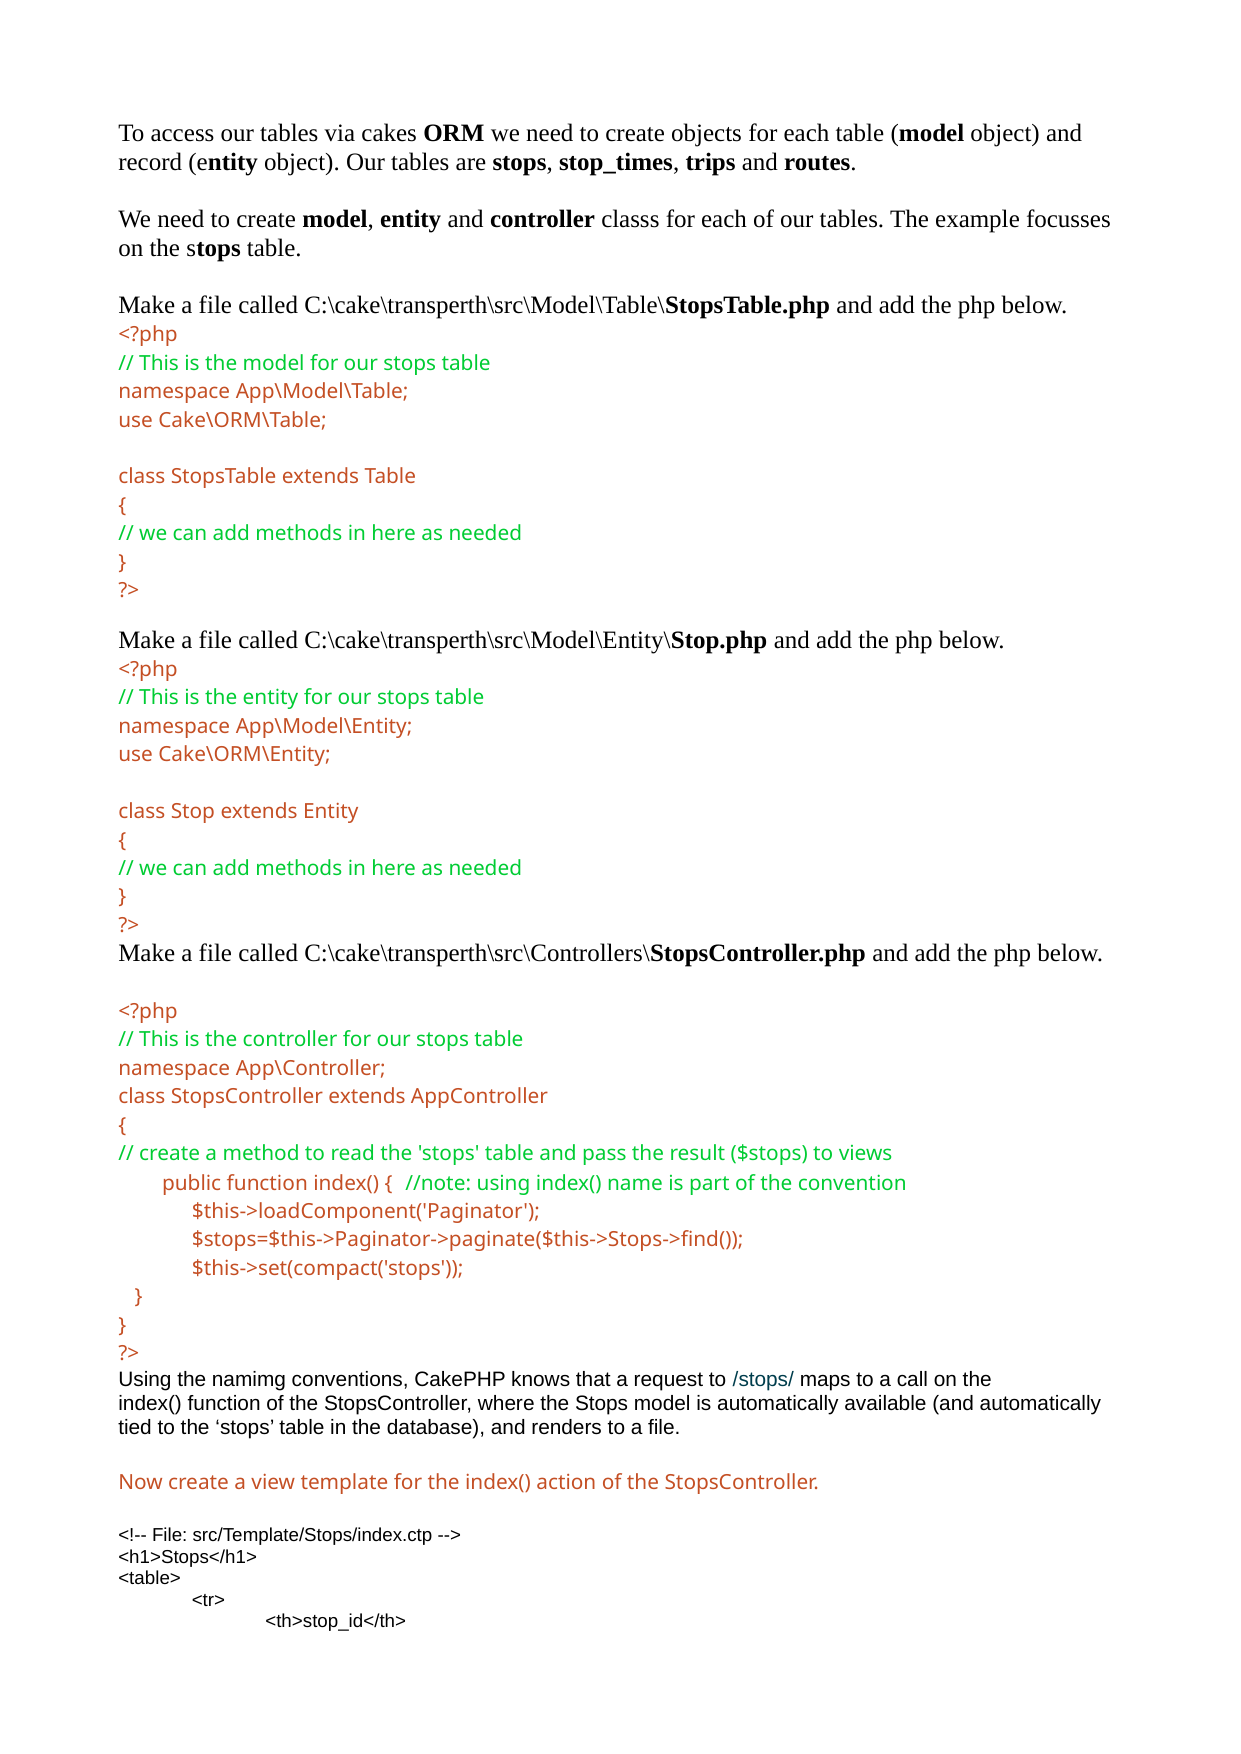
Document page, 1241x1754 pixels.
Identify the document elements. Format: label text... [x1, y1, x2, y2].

text { [118, 825, 1122, 853]
text <!-- File: src/Template/Stops/index.ctp --> [118, 1524, 1122, 1545]
text Make a file called C:\cake\transperth\src\Controllers\StopsController.php and add the php below. [118, 938, 1122, 967]
text use Cake\ORM\Table; [118, 405, 1122, 433]
text } [118, 882, 1122, 910]
text namespace App\Controller; [118, 1053, 1122, 1081]
text ?> [118, 910, 1122, 938]
text class StopsController extends AppController [118, 1081, 1122, 1110]
text // This is the entity for our stops table [118, 682, 1122, 711]
text $this->loadComponent('Paginator'); [118, 1196, 1122, 1224]
text <?php [118, 996, 1122, 1024]
text // we can add methods in here as needed [118, 518, 1122, 547]
text ?> [118, 575, 1122, 604]
text <?php [118, 654, 1122, 682]
text <tr> [118, 1588, 1122, 1610]
text // This is the controller for our stops table [118, 1024, 1122, 1053]
text use Cake\ORM\Entity; [118, 739, 1122, 768]
text { [118, 490, 1122, 518]
text } [118, 1310, 1122, 1338]
text { [118, 1110, 1122, 1138]
text class StopsTable extends Table [118, 462, 1122, 490]
text To access our tables via cakes ORM we need to create objects for each table (model object) and record (entity object). Our tables are stops, stop_times, trips and routes. [118, 118, 1122, 176]
text Using the namimg conventions, CakePHP knows that a request to /stops/ maps to a call on the [118, 1367, 1122, 1391]
text Make a file called C:\cake\transperth\src\Model\Table\StopsTable.php and add the php below. [118, 291, 1122, 319]
text namespace App\Model\Entity; [118, 711, 1122, 739]
text $this->set(compact('stops')); [118, 1253, 1122, 1281]
text // we can add methods in here as needed [118, 853, 1122, 882]
text <table> [118, 1567, 1122, 1588]
text <h1>Stops</h1> [118, 1545, 1122, 1567]
text <?php [118, 319, 1122, 348]
text $stops=$this->Paginator->paginate($this->Stops->find()); [118, 1224, 1122, 1253]
text index() function of the StopsController, where the Stops model is automatically available (and automatically [118, 1391, 1122, 1414]
text namespace App\Model\Table; [118, 376, 1122, 405]
text // This is the model for our stops table [118, 348, 1122, 376]
text class Stop extends Entity [118, 796, 1122, 825]
text Now create a view template for the index() action of the StopsController. [118, 1467, 1122, 1495]
text } [118, 1281, 1122, 1310]
text ?> [118, 1338, 1122, 1367]
text // create a method to read the 'stops' table and pass the result ($stops) to views [118, 1138, 1122, 1167]
text <th>stop_id</th> [118, 1610, 1122, 1632]
text Make a file called C:\cake\transperth\src\Model\Entity\Stop.php and add the php below. [118, 625, 1122, 654]
text tied to the ‘stops’ table in the database), and renders to a ﬁle. [118, 1414, 1122, 1438]
text public function index() { //note: using index() name is part of the convention [118, 1167, 1122, 1196]
text } [118, 547, 1122, 575]
text We need to create model, entity and controller classs for each of our tables. The example focusses on the stops table. [118, 204, 1122, 262]
